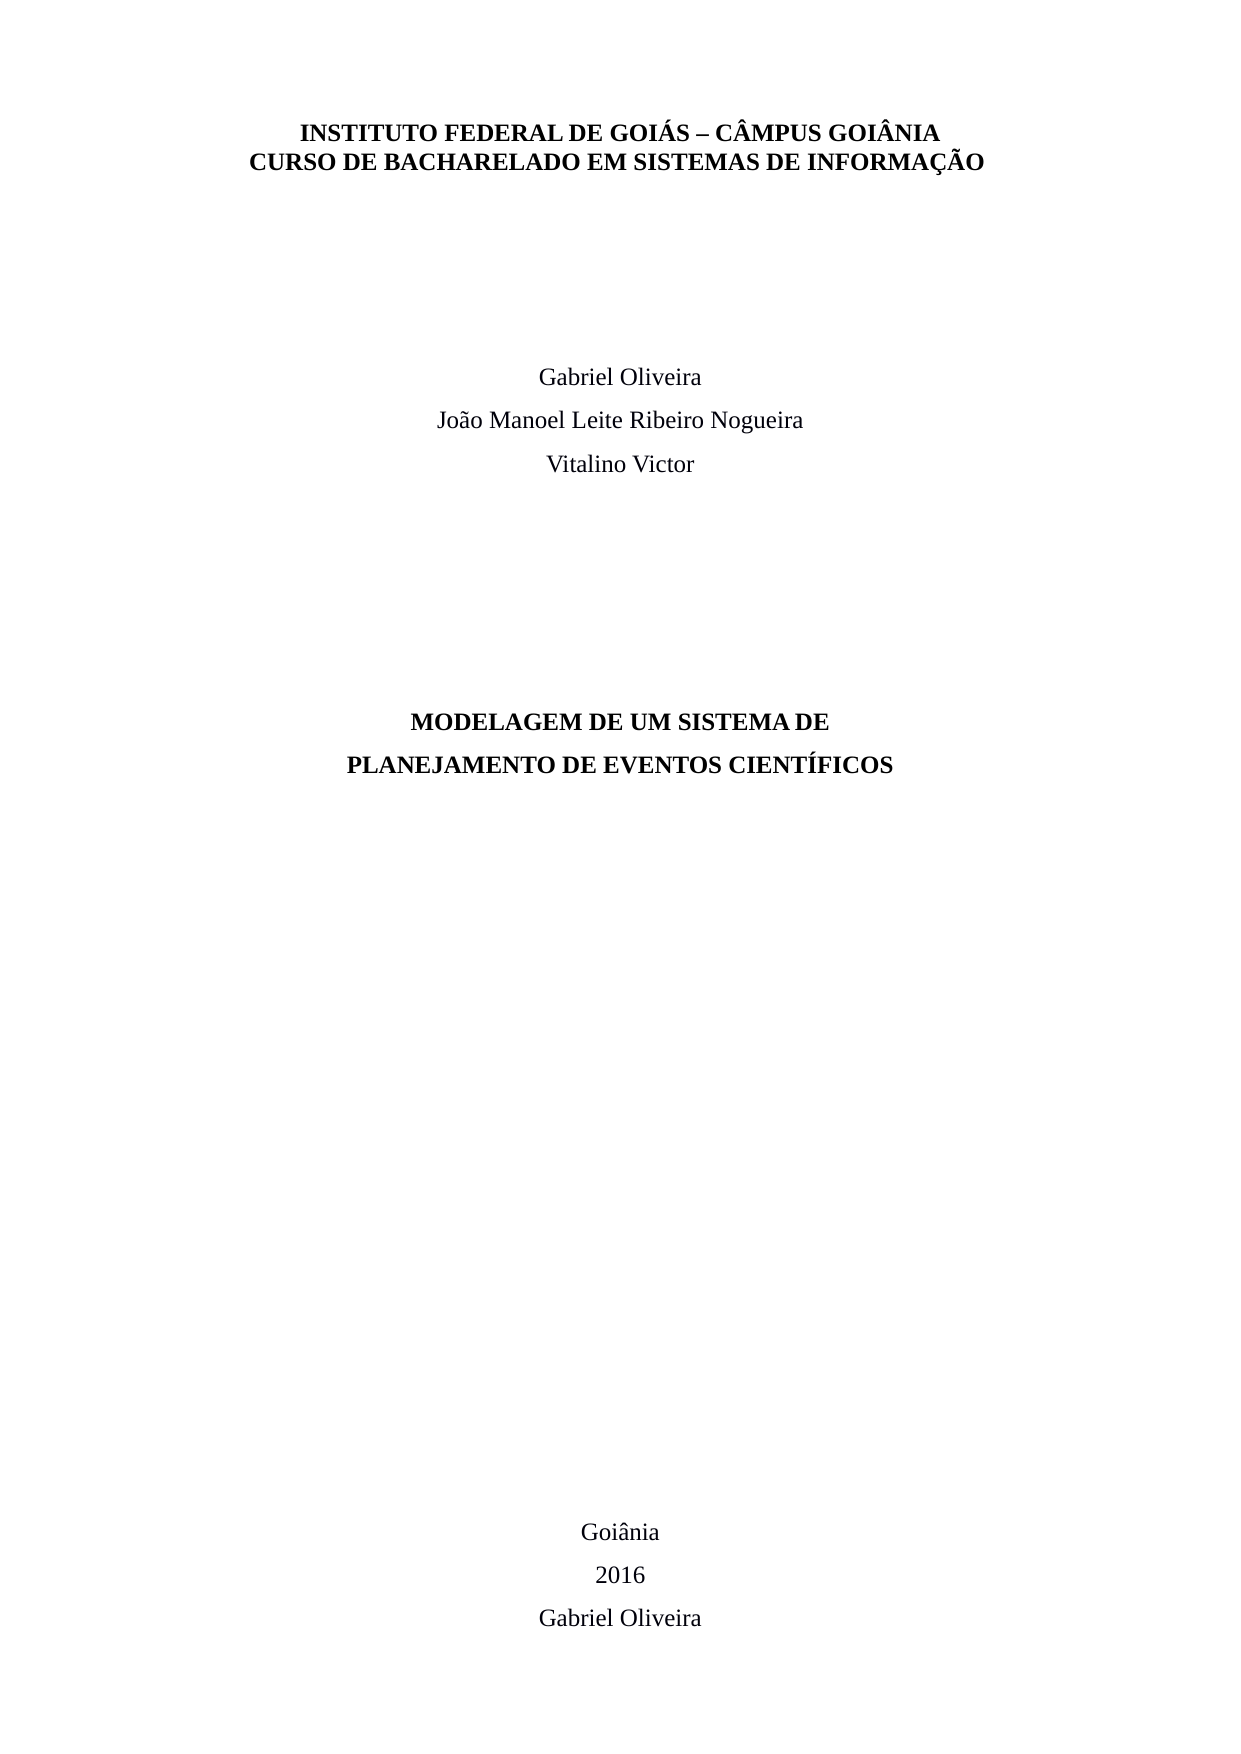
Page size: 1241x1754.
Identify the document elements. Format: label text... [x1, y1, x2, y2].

text Goiânia [118, 1517, 1122, 1546]
subtitle CURSO DE BACHARELADO EM SISTEMAS DE INFORMAÇÃO [118, 147, 1122, 176]
subtitle INSTITUTO FEDERAL DE GOIÁS – CÂMPUS GOIÂNIA [118, 118, 1122, 147]
text Gabriel Oliveira [118, 1603, 1122, 1632]
text João Manoel Leite Ribeiro Nogueira [118, 406, 1122, 434]
text MODELAGEM DE UM SISTEMA DE [118, 707, 1122, 736]
text Vitalino Victor [118, 449, 1122, 477]
text Gabriel Oliveira [118, 362, 1122, 391]
text PLANEJAMENTO DE EVENTOS CIENTÍFICOS [118, 751, 1122, 779]
text 2016 [118, 1560, 1122, 1589]
